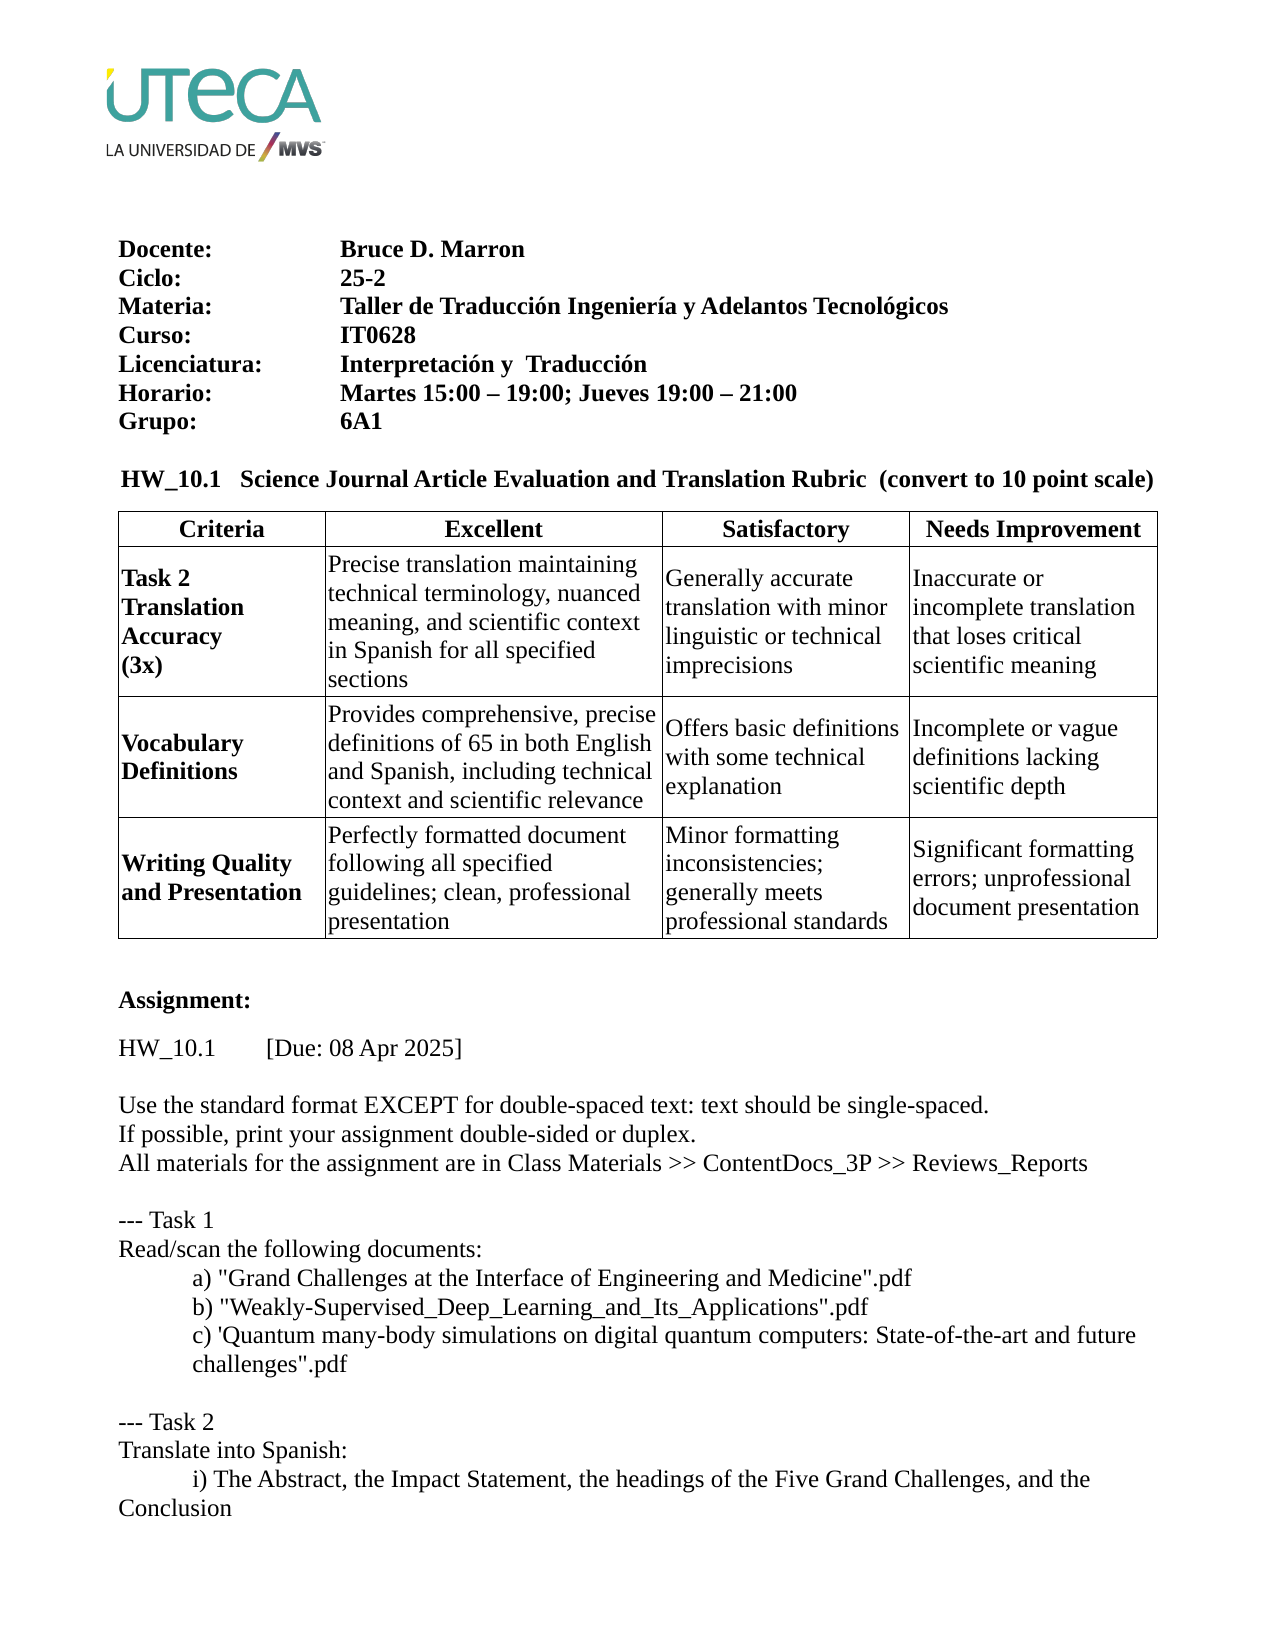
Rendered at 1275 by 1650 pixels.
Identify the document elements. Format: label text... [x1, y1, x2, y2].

table_cell Precise translation maintaining technical terminology, nuanced meaning, and scientific context in Spanish for all specified sections [326, 547, 662, 696]
text --- Task 2 [118, 1407, 1157, 1436]
table_header Criteria [119, 512, 325, 546]
text Assignment: [118, 985, 1157, 1014]
table_cell Generally accurate translation with minor linguistic or technical imprecisions [663, 547, 909, 696]
table_cell Writing Quality and Presentation [119, 818, 325, 938]
text Use the standard format EXCEPT for double-spaced text: text should be single-spaced. [118, 1091, 1157, 1119]
table_cell Provides comprehensive, precise definitions of 65 in both English and Spanish, including technical context and scientific relevance [326, 697, 662, 817]
table_header Satisfactory [663, 512, 909, 546]
text Read/scan the following documents: [118, 1234, 1157, 1263]
table_cell Perfectly formatted document following all specified guidelines; clean, professional presentation [326, 818, 662, 938]
text --- Task 1 [118, 1206, 1157, 1234]
text Grupo: 6A1 [118, 406, 1157, 435]
picture [104, 64, 328, 166]
text challenges".pdf [118, 1349, 1157, 1378]
table_cell Vocabulary Definitions [119, 697, 325, 817]
text HW_10.1 [Due: 08 Apr 2025] [118, 1033, 1157, 1062]
text HW_10.1 Science Journal Article Evaluation and Translation Rubric (convert to 10 point scale) [118, 464, 1157, 493]
text Ciclo: 25-2 [118, 263, 1157, 291]
text Materia: Taller de Traducción Ingeniería y Adelantos Tecnológicos [118, 291, 1157, 320]
table_cell Task 2 Translation Accuracy (3x) [119, 547, 325, 696]
table_header Excellent [326, 512, 662, 546]
text Docente: Bruce D. Marron [118, 234, 1157, 263]
text b) "Weakly-Supervised_Deep_Learning_and_Its_Applications".pdf [118, 1292, 1157, 1321]
table_cell Offers basic definitions with some technical explanation [663, 697, 909, 817]
text Curso: IT0628 [118, 320, 1157, 349]
text Licenciatura: Interpretación y Traducción [118, 349, 1157, 378]
table_cell Minor formatting inconsistencies; generally meets professional standards [663, 818, 909, 938]
text a) "Grand Challenges at the Interface of Engineering and Medicine".pdf [118, 1263, 1157, 1292]
table_header Needs Improvement [910, 512, 1157, 546]
text i) The Abstract, the Impact Statement, the headings of the Five Grand Challenges, and the Conclusion [118, 1464, 1157, 1522]
table_cell Inaccurate or incomplete translation that loses critical scientific meaning [910, 547, 1157, 696]
text All materials for the assignment are in Class Materials >> ContentDocs_3P >> Reviews_Reports [118, 1148, 1157, 1177]
table_cell Significant formatting errors; unprofessional document presentation [910, 818, 1157, 938]
text Horario: Martes 15:00 – 19:00; Jueves 19:00 – 21:00 [118, 378, 1157, 406]
text If possible, print your assignment double-sided or duplex. [118, 1119, 1157, 1148]
text Translate into Spanish: [118, 1436, 1157, 1464]
text c) 'Quantum many-body simulations on digital quantum computers: State-of-the-art and future [118, 1321, 1157, 1349]
table_cell Incomplete or vague definitions lacking scientific depth [910, 697, 1157, 817]
